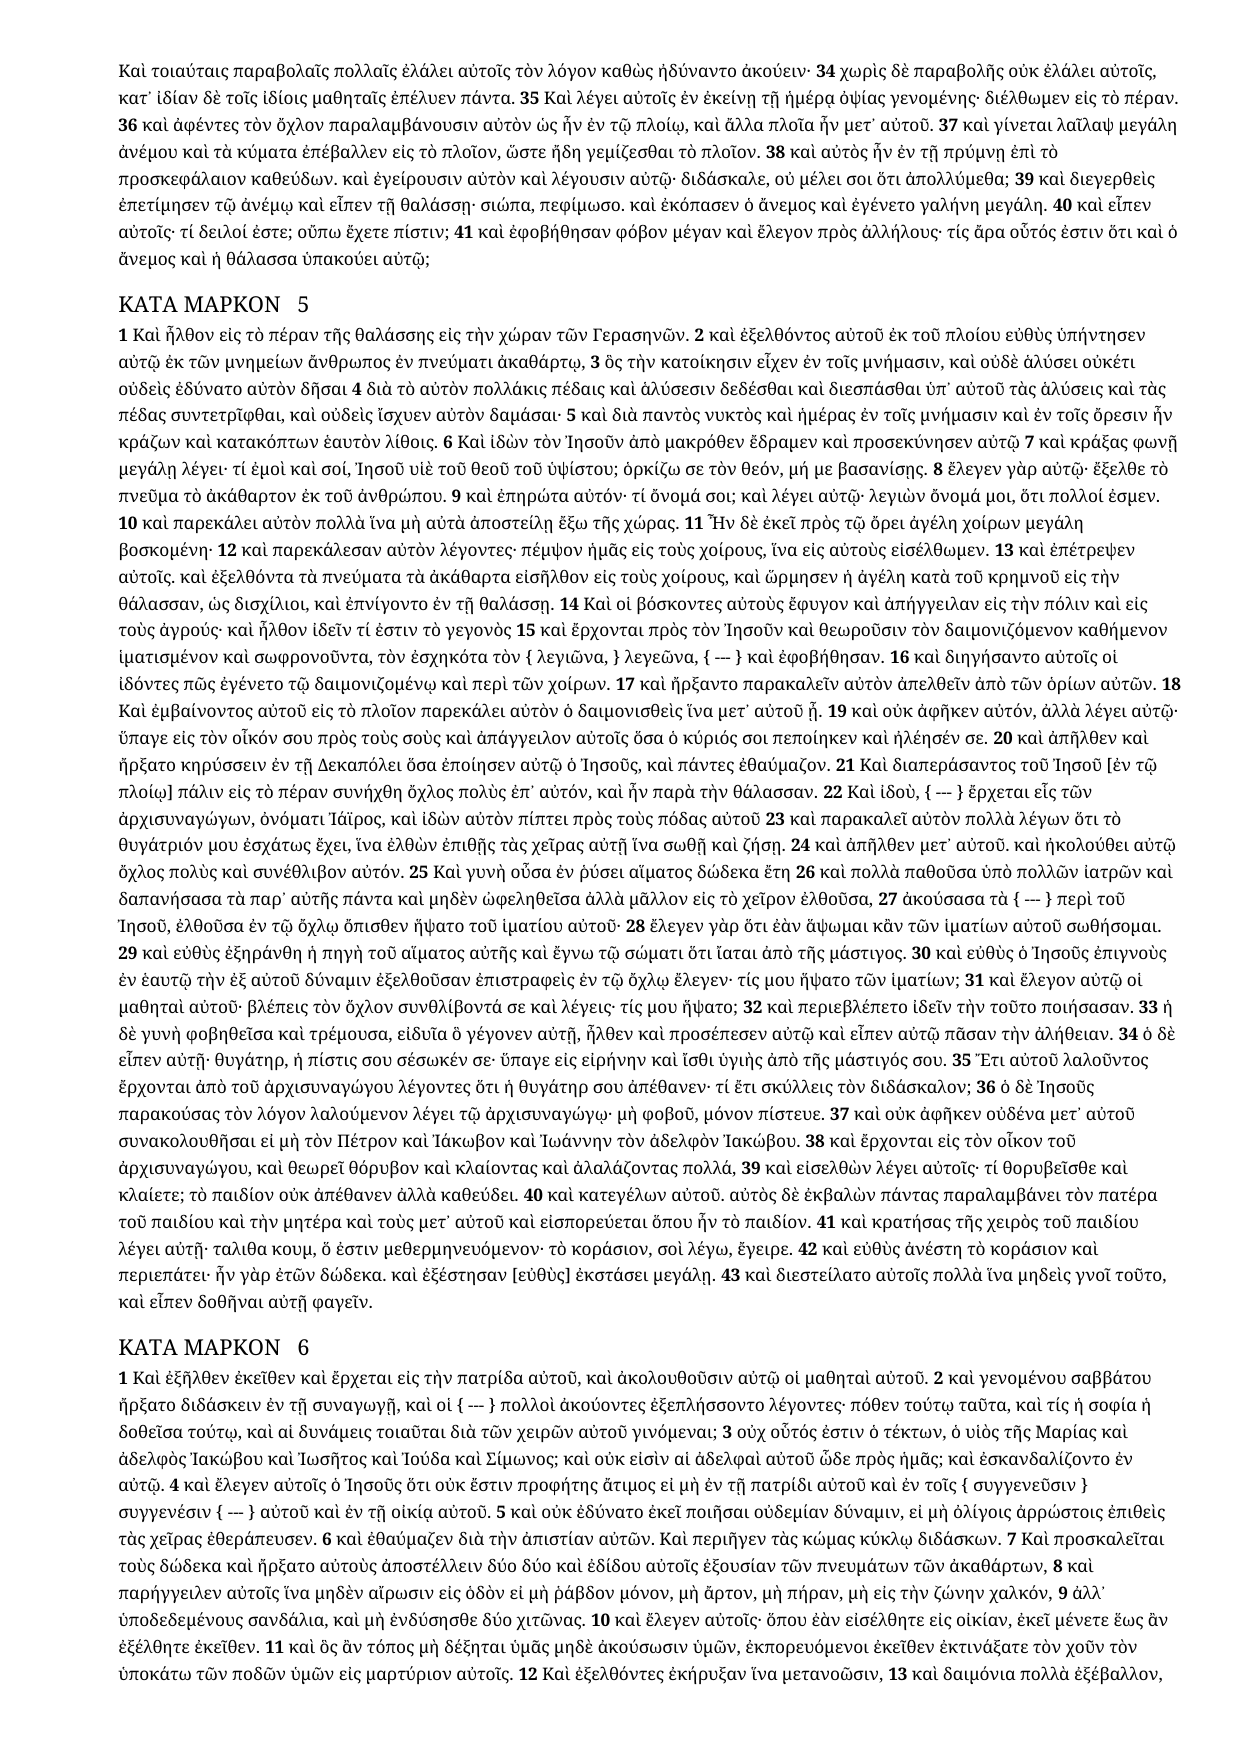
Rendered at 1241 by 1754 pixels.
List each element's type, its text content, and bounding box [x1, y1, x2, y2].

text ΚΑΤΑ ΜΑΡΚΟΝ 5 [118, 289, 1181, 318]
text 1 Καὶ ἦλθον εἰς τὸ πέραν τῆς θαλάσσης εἰς τὴν χώραν τῶν Γερασηνῶν. 2 καὶ ἐξελθόντος αὐτοῦ ἐκ τοῦ πλοίου εὐθὺς ὑπήντησεν αὐτῷ ἐκ τῶν μνημείων ἄνθρωπος ἐν πνεύματι ἀκαθάρτῳ, 3 ὃς τὴν κατοίκησιν εἶχεν ἐν τοῖς μνήμασιν, καὶ οὐδὲ ἁλύσει οὐκέτι οὐδεὶς ἐδύνατο αὐτὸν δῆσαι 4 διὰ τὸ αὐτὸν πολλάκις πέδαις καὶ ἁλύσεσιν δεδέσθαι καὶ διεσπάσθαι ὑπ᾽ αὐτοῦ τὰς ἁλύσεις καὶ τὰς πέδας συντετρῖφθαι, καὶ οὐδεὶς ἴσχυεν αὐτὸν δαμάσαι· 5 καὶ διὰ παντὸς νυκτὸς καὶ ἡμέρας ἐν τοῖς μνήμασιν καὶ ἐν τοῖς ὄρεσιν ἦν κράζων καὶ κατακόπτων ἑαυτὸν λίθοις. 6 Καὶ ἰδὼν τὸν Ἰησοῦν ἀπὸ μακρόθεν ἔδραμεν καὶ προσεκύνησεν αὐτῷ 7 καὶ κράξας φωνῇ μεγάλῃ λέγει· τί ἐμοὶ καὶ σοί, Ἰησοῦ υἱὲ τοῦ θεοῦ τοῦ ὑψίστου; ὁρκίζω σε τὸν θεόν, μή με βασανίσῃς. 8 ἔλεγεν γὰρ αὐτῷ· ἔξελθε τὸ πνεῦμα τὸ ἀκάθαρτον ἐκ τοῦ ἀνθρώπου. 9 καὶ ἐπηρώτα αὐτόν· τί ὄνομά σοι; καὶ λέγει αὐτῷ· λεγιὼν ὄνομά μοι, ὅτι πολλοί ἐσμεν. 10 καὶ παρεκάλει αὐτὸν πολλὰ ἵνα μὴ αὐτὰ ἀποστείλῃ ἔξω τῆς χώρας. 11 Ἦν δὲ ἐκεῖ πρὸς τῷ ὄρει ἀγέλη χοίρων μεγάλη βοσκομένη· 12 καὶ παρεκάλεσαν αὐτὸν λέγοντες· πέμψον ἡμᾶς εἰς τοὺς χοίρους, ἵνα εἰς αὐτοὺς εἰσέλθωμεν. 13 καὶ ἐπέτρεψεν αὐτοῖς. καὶ ἐξελθόντα τὰ πνεύματα τὰ ἀκάθαρτα εἰσῆλθον εἰς τοὺς χοίρους, καὶ ὥρμησεν ἡ ἀγέλη κατὰ τοῦ κρημνοῦ εἰς τὴν θάλασσαν, ὡς δισχίλιοι, καὶ ἐπνίγοντο ἐν τῇ θαλάσσῃ. 14 Καὶ οἱ βόσκοντες αὐτοὺς ἔφυγον καὶ ἀπήγγειλαν εἰς τὴν πόλιν καὶ εἰς τοὺς ἀγρούς· καὶ ἦλθον ἰδεῖν τί ἐστιν τὸ γεγονὸς 15 καὶ ἔρχονται πρὸς τὸν Ἰησοῦν καὶ θεωροῦσιν τὸν δαιμονιζόμενον καθήμενον ἱματισμένον καὶ σωφρονοῦντα, τὸν ἐσχηκότα τὸν { λεγιῶνα, } λεγεῶνα, { --- } καὶ ἐφοβήθησαν. 16 καὶ διηγήσαντο αὐτοῖς οἱ ἰδόντες πῶς ἐγένετο τῷ δαιμονιζομένῳ καὶ περὶ τῶν χοίρων. 17 καὶ ἤρξαντο παρακαλεῖν αὐτὸν ἀπελθεῖν ἀπὸ τῶν ὁρίων αὐτῶν. 18 Καὶ ἐμβαίνοντος αὐτοῦ εἰς τὸ πλοῖον παρεκάλει αὐτὸν ὁ δαιμονισθεὶς ἵνα μετ᾽ αὐτοῦ ᾖ. 19 καὶ οὐκ ἀφῆκεν αὐτόν, ἀλλὰ λέγει αὐτῷ· ὕπαγε εἰς τὸν οἶκόν σου πρὸς τοὺς σοὺς καὶ ἀπάγγειλον αὐτοῖς ὅσα ὁ κύριός σοι πεποίηκεν καὶ ἠλέησέν σε. 20 καὶ ἀπῆλθεν καὶ ἤρξατο κηρύσσειν ἐν τῇ Δεκαπόλει ὅσα ἐποίησεν αὐτῷ ὁ Ἰησοῦς, καὶ πάντες ἐθαύμαζον. 21 Καὶ διαπεράσαντος τοῦ Ἰησοῦ [ἐν τῷ πλοίῳ] πάλιν εἰς τὸ πέραν συνήχθη ὄχλος πολὺς ἐπ᾽ αὐτόν, καὶ ἦν παρὰ τὴν θάλασσαν. 22 Καὶ ἰδοὺ, { --- } ἔρχεται εἷς τῶν ἀρχισυναγώγων, ὀνόματι Ἰάϊρος, καὶ ἰδὼν αὐτὸν πίπτει πρὸς τοὺς πόδας αὐτοῦ 23 καὶ παρακαλεῖ αὐτὸν πολλὰ λέγων ὅτι τὸ θυγάτριόν μου ἐσχάτως ἔχει, ἵνα ἐλθὼν ἐπιθῇς τὰς χεῖρας αὐτῇ ἵνα σωθῇ καὶ ζήσῃ. 24 καὶ ἀπῆλθεν μετ᾽ αὐτοῦ. καὶ ἠκολούθει αὐτῷ ὄχλος πολὺς καὶ συνέθλιβον αὐτόν. 25 Καὶ γυνὴ οὖσα ἐν ῥύσει αἵματος δώδεκα ἔτη 26 καὶ πολλὰ παθοῦσα ὑπὸ πολλῶν ἰατρῶν καὶ δαπανήσασα τὰ παρ᾽ αὐτῆς πάντα καὶ μηδὲν ὠφεληθεῖσα ἀλλὰ μᾶλλον εἰς τὸ χεῖρον ἐλθοῦσα, 27 ἀκούσασα τὰ { --- } περὶ τοῦ Ἰησοῦ, ἐλθοῦσα ἐν τῷ ὄχλῳ ὄπισθεν ἥψατο τοῦ ἱματίου αὐτοῦ· 28 ἔλεγεν γὰρ ὅτι ἐὰν ἅψωμαι κἂν τῶν ἱματίων αὐτοῦ σωθήσομαι. 29 καὶ εὐθὺς ἐξηράνθη ἡ πηγὴ τοῦ αἵματος αὐτῆς καὶ ἔγνω τῷ σώματι ὅτι ἴαται ἀπὸ τῆς μάστιγος. 30 καὶ εὐθὺς ὁ Ἰησοῦς ἐπιγνοὺς ἐν ἑαυτῷ τὴν ἐξ αὐτοῦ δύναμιν ἐξελθοῦσαν ἐπιστραφεὶς ἐν τῷ ὄχλῳ ἔλεγεν· τίς μου ἥψατο τῶν ἱματίων; 31 καὶ ἔλεγον αὐτῷ οἱ μαθηταὶ αὐτοῦ· βλέπεις τὸν ὄχλον συνθλίβοντά σε καὶ λέγεις· τίς μου ἥψατο; 32 καὶ περιεβλέπετο ἰδεῖν τὴν τοῦτο ποιήσασαν. 33 ἡ δὲ γυνὴ φοβηθεῖσα καὶ τρέμουσα, εἰδυῖα ὃ γέγονεν αὐτῇ, ἦλθεν καὶ προσέπεσεν αὐτῷ καὶ εἶπεν αὐτῷ πᾶσαν τὴν ἀλήθειαν. 34 ὁ δὲ εἶπεν αὐτῇ· θυγάτηρ, ἡ πίστις σου σέσωκέν σε· ὕπαγε εἰς εἰρήνην καὶ ἴσθι ὑγιὴς ἀπὸ τῆς μάστιγός σου. 35 Ἔτι αὐτοῦ λαλοῦντος ἔρχονται ἀπὸ τοῦ ἀρχισυναγώγου λέγοντες ὅτι ἡ θυγάτηρ σου ἀπέθανεν· τί ἔτι σκύλλεις τὸν διδάσκαλον; 36 ὁ δὲ Ἰησοῦς παρακούσας τὸν λόγον λαλούμενον λέγει τῷ ἀρχισυναγώγῳ· μὴ φοβοῦ, μόνον πίστευε. 37 καὶ οὐκ ἀφῆκεν οὐδένα μετ᾽ αὐτοῦ συνακολουθῆσαι εἰ μὴ τὸν Πέτρον καὶ Ἰάκωβον καὶ Ἰωάννην τὸν ἀδελφὸν Ἰακώβου. 38 καὶ ἔρχονται εἰς τὸν οἶκον τοῦ ἀρχισυναγώγου, καὶ θεωρεῖ θόρυβον καὶ κλαίοντας καὶ ἀλαλάζοντας πολλά, 39 καὶ εἰσελθὼν λέγει αὐτοῖς· τί θορυβεῖσθε καὶ κλαίετε; τὸ παιδίον οὐκ ἀπέθανεν ἀλλὰ καθεύδει. 40 καὶ κατεγέλων αὐτοῦ. αὐτὸς δὲ ἐκβαλὼν πάντας παραλαμβάνει τὸν πατέρα τοῦ παιδίου καὶ τὴν μητέρα καὶ τοὺς μετ᾽ αὐτοῦ καὶ εἰσπορεύεται ὅπου ἦν τὸ παιδίον. 41 καὶ κρατήσας τῆς χειρὸς τοῦ παιδίου λέγει αὐτῇ· ταλιθα κουμ, ὅ ἐστιν μεθερμηνευόμενον· τὸ κοράσιον, σοὶ λέγω, ἔγειρε. 42 καὶ εὐθὺς ἀνέστη τὸ κοράσιον καὶ περιεπάτει· ἦν γὰρ ἐτῶν δώδεκα. καὶ ἐξέστησαν [εὐθὺς] ἐκστάσει μεγάλῃ. 43 καὶ διεστείλατο αὐτοῖς πολλὰ ἵνα μηδεὶς γνοῖ τοῦτο, καὶ εἶπεν δοθῆναι αὐτῇ φαγεῖν. [118, 323, 1181, 1314]
text ΚΑΤΑ ΜΑΡΚΟΝ 6 [118, 1332, 1181, 1362]
text 1 Καὶ ἐξῆλθεν ἐκεῖθεν καὶ ἔρχεται εἰς τὴν πατρίδα αὐτοῦ, καὶ ἀκολουθοῦσιν αὐτῷ οἱ μαθηταὶ αὐτοῦ. 2 καὶ γενομένου σαββάτου ἤρξατο διδάσκειν ἐν τῇ συναγωγῇ, καὶ οἱ { --- } πολλοὶ ἀκούοντες ἐξεπλήσσοντο λέγοντες· πόθεν τούτῳ ταῦτα, καὶ τίς ἡ σοφία ἡ δοθεῖσα τούτῳ, καὶ αἱ δυνάμεις τοιαῦται διὰ τῶν χειρῶν αὐτοῦ γινόμεναι; 3 οὐχ οὗτός ἐστιν ὁ τέκτων, ὁ υἱὸς τῆς Μαρίας καὶ ἀδελφὸς Ἰακώβου καὶ Ἰωσῆτος καὶ Ἰούδα καὶ Σίμωνος; καὶ οὐκ εἰσὶν αἱ ἀδελφαὶ αὐτοῦ ὧδε πρὸς ἡμᾶς; καὶ ἐσκανδαλίζοντο ἐν αὐτῷ. 4 καὶ ἔλεγεν αὐτοῖς ὁ Ἰησοῦς ὅτι οὐκ ἔστιν προφήτης ἄτιμος εἰ μὴ ἐν τῇ πατρίδι αὐτοῦ καὶ ἐν τοῖς { συγγενεῦσιν } συγγενέσιν { --- } αὐτοῦ καὶ ἐν τῇ οἰκίᾳ αὐτοῦ. 5 καὶ οὐκ ἐδύνατο ἐκεῖ ποιῆσαι οὐδεμίαν δύναμιν, εἰ μὴ ὀλίγοις ἀρρώστοις ἐπιθεὶς τὰς χεῖρας ἐθεράπευσεν. 6 καὶ ἐθαύμαζεν διὰ τὴν ἀπιστίαν αὐτῶν. Καὶ περιῆγεν τὰς κώμας κύκλῳ διδάσκων. 7 Καὶ προσκαλεῖται τοὺς δώδεκα καὶ ἤρξατο αὐτοὺς ἀποστέλλειν δύο δύο καὶ ἐδίδου αὐτοῖς ἐξουσίαν τῶν πνευμάτων τῶν ἀκαθάρτων, 8 καὶ παρήγγειλεν αὐτοῖς ἵνα μηδὲν αἴρωσιν εἰς ὁδὸν εἰ μὴ ῥάβδον μόνον, μὴ ἄρτον, μὴ πήραν, μὴ εἰς τὴν ζώνην χαλκόν, 9 ἀλλ᾽ ὑποδεδεμένους σανδάλια, καὶ μὴ ἐνδύσησθε δύο χιτῶνας. 10 καὶ ἔλεγεν αὐτοῖς· ὅπου ἐὰν εἰσέλθητε εἰς οἰκίαν, ἐκεῖ μένετε ἕως ἂν ἐξέλθητε ἐκεῖθεν. 11 καὶ ὃς ἂν τόπος μὴ δέξηται ὑμᾶς μηδὲ ἀκούσωσιν ὑμῶν, ἐκπορευόμενοι ἐκεῖθεν ἐκτινάξατε τὸν χοῦν τὸν ὑποκάτω τῶν ποδῶν ὑμῶν εἰς μαρτύριον αὐτοῖς. 12 Καὶ ἐξελθόντες ἐκήρυξαν ἵνα μετανοῶσιν, 13 καὶ δαιμόνια πολλὰ ἐξέβαλλον, [118, 1366, 1181, 1685]
text Καὶ τοιαύταις παραβολαῖς πολλαῖς ἐλάλει αὐτοῖς τὸν λόγον καθὼς ἠδύναντο ἀκούειν· 34 χωρὶς δὲ παραβολῆς οὐκ ἐλάλει αὐτοῖς, κατ᾽ ἰδίαν δὲ τοῖς ἰδίοις μαθηταῖς ἐπέλυεν πάντα. 35 Καὶ λέγει αὐτοῖς ἐν ἐκείνῃ τῇ ἡμέρᾳ ὀψίας γενομένης· διέλθωμεν εἰς τὸ πέραν. 36 καὶ ἀφέντες τὸν ὄχλον παραλαμβάνουσιν αὐτὸν ὡς ἦν ἐν τῷ πλοίῳ, καὶ ἄλλα πλοῖα ἦν μετ᾽ αὐτοῦ. 37 καὶ γίνεται λαῖλαψ μεγάλη ἀνέμου καὶ τὰ κύματα ἐπέβαλλεν εἰς τὸ πλοῖον, ὥστε ἤδη γεμίζεσθαι τὸ πλοῖον. 38 καὶ αὐτὸς ἦν ἐν τῇ πρύμνῃ ἐπὶ τὸ προσκεφάλαιον καθεύδων. καὶ ἐγείρουσιν αὐτὸν καὶ λέγουσιν αὐτῷ· διδάσκαλε, οὐ μέλει σοι ὅτι ἀπολλύμεθα; 39 καὶ διεγερθεὶς ἐπετίμησεν τῷ ἀνέμῳ καὶ εἶπεν τῇ θαλάσσῃ· σιώπα, πεφίμωσο. καὶ ἐκόπασεν ὁ ἄνεμος καὶ ἐγένετο γαλήνη μεγάλη. 40 καὶ εἶπεν αὐτοῖς· τί δειλοί ἐστε; οὔπω ἔχετε πίστιν; 41 καὶ ἐφοβήθησαν φόβον μέγαν καὶ ἔλεγον πρὸς ἀλλήλους· τίς ἄρα οὗτός ἐστιν ὅτι καὶ ὁ ἄνεμος καὶ ἡ θάλασσα ὑπακούει αὐτῷ; [118, 59, 1181, 271]
